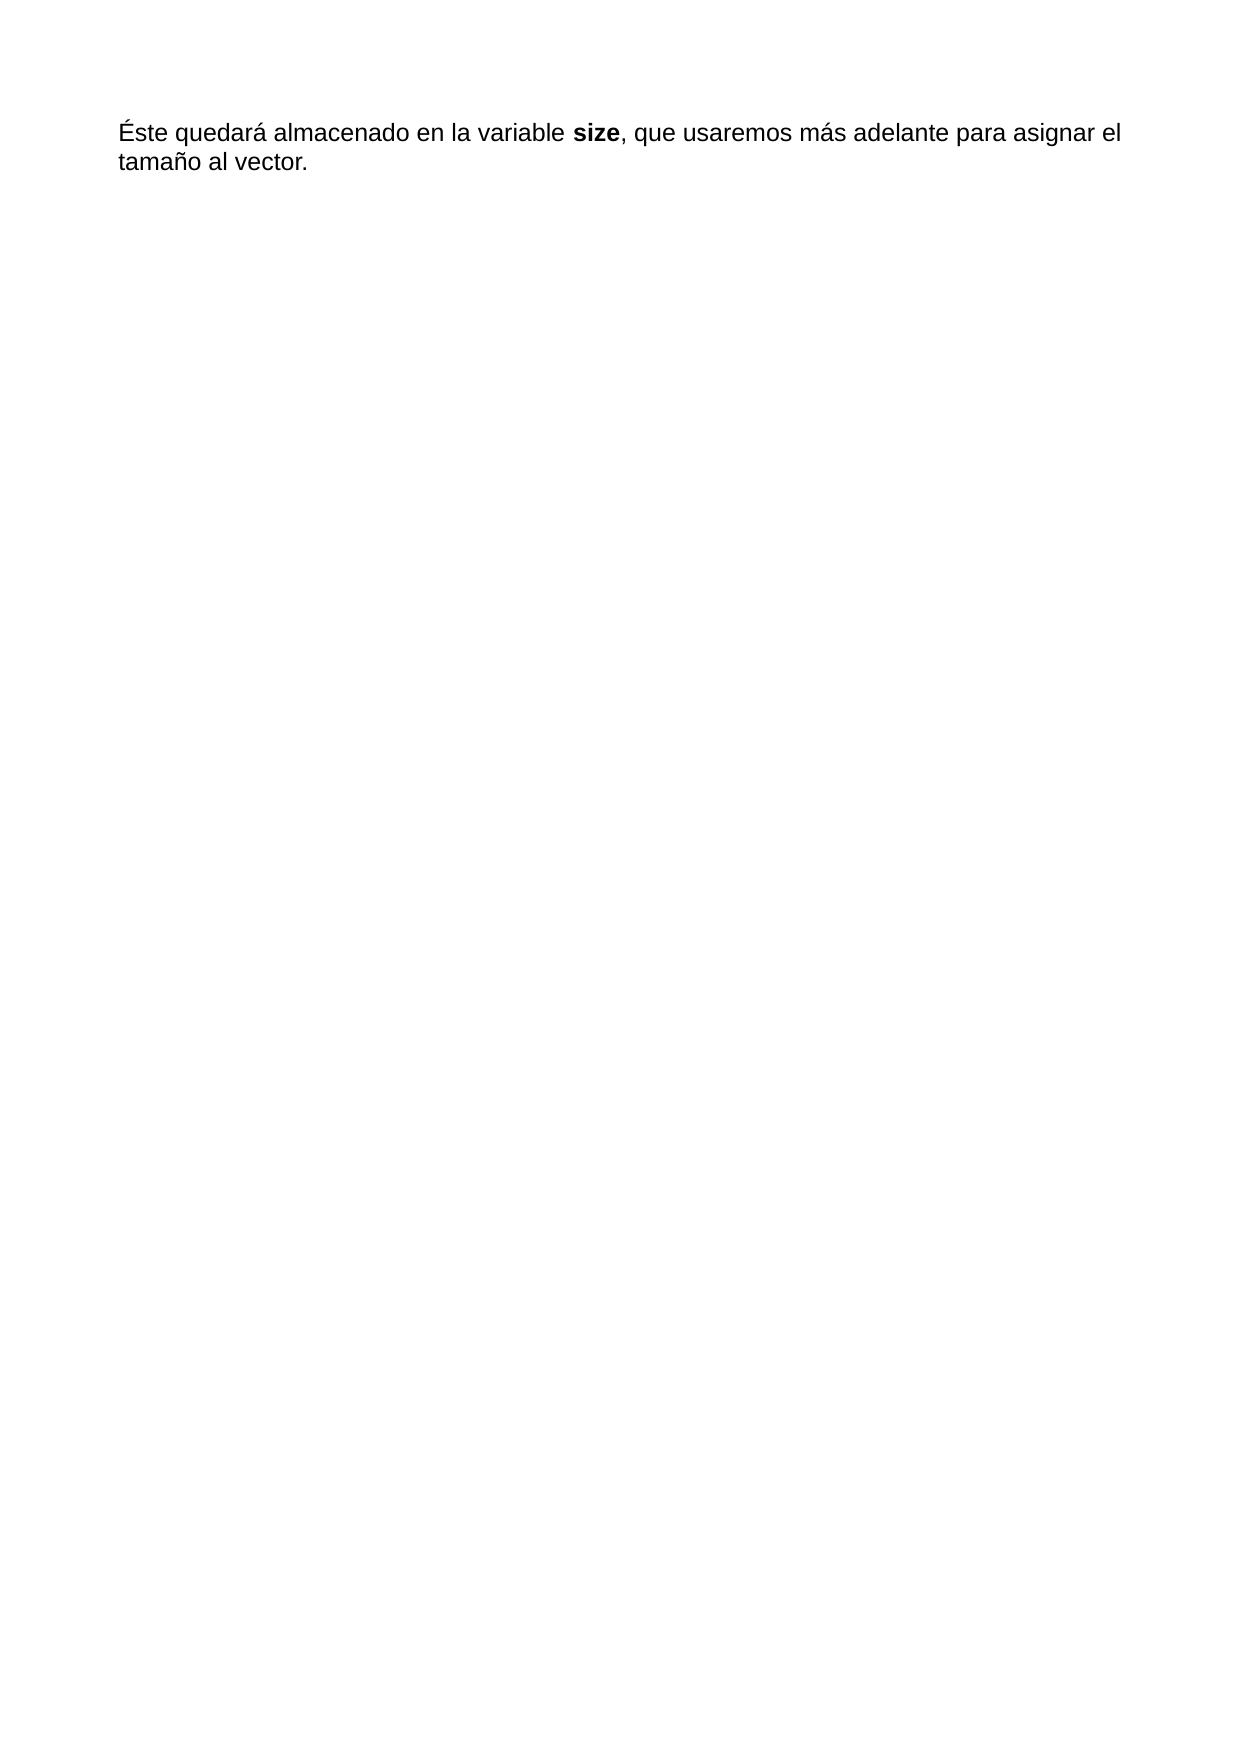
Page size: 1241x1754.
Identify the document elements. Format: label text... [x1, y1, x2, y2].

text Éste quedará almacenado en la variable size, que usaremos más adelante para asignar el tamaño al vector. [118, 118, 1122, 176]
